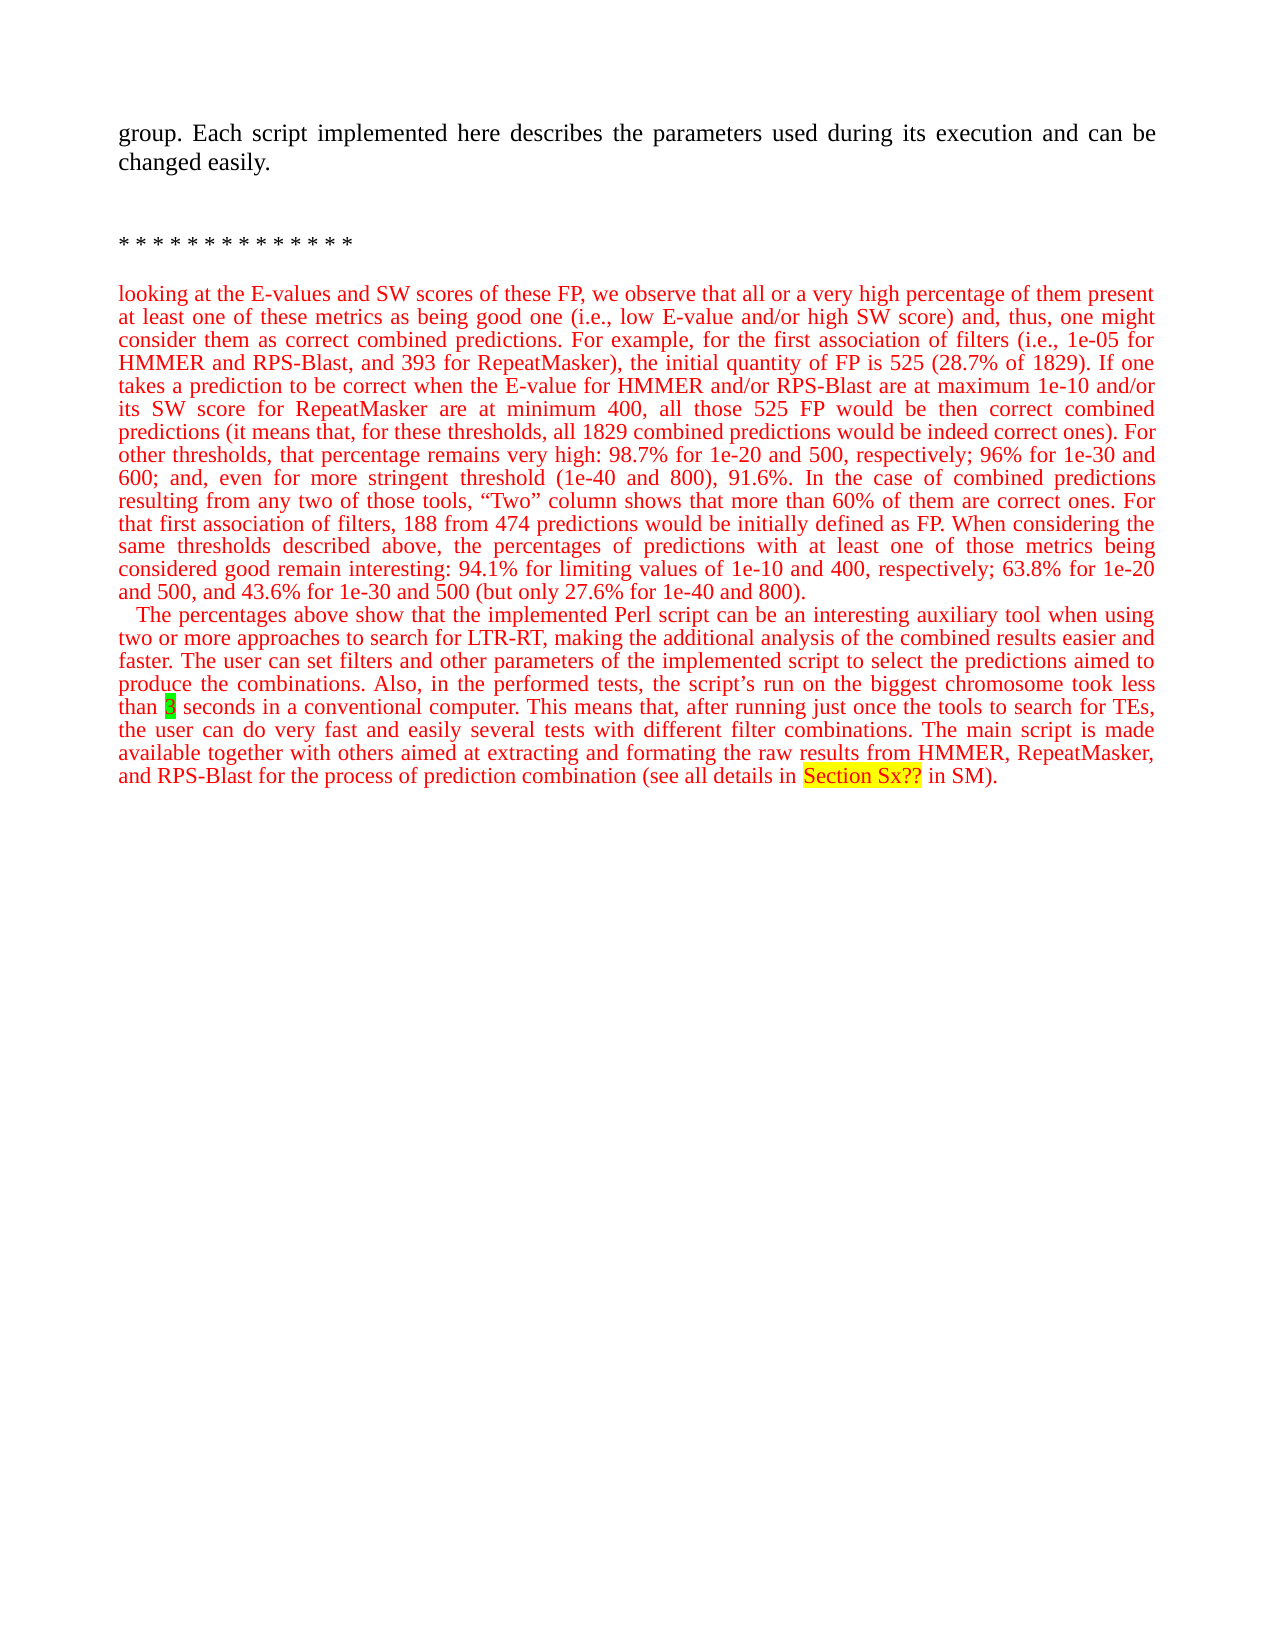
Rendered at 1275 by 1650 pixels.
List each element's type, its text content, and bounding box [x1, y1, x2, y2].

text The percentages above show that the implemented Perl script can be an interesting auxiliary tool when using two or more approaches to search for LTR-RT, making the additional analysis of the combined results easier and faster. The user can set filters and other parameters of the implemented script to select the predictions aimed to produce the combinations. Also, in the performed tests, the script’s run on the biggest chromosome took less than 3 seconds in a conventional computer. This means that, after running just once the tools to search for TEs, the user can do very fast and easily several tests with different filter combinations. The main script is made available together with others aimed at extracting and formating the raw results from HMMER, RepeatMasker, and RPS-Blast for the process of prediction combination (see all details in Section Sx?? in SM). [118, 604, 1157, 788]
text group. Each script implemented here describes the parameters used during its execution and can be changed easily. [118, 118, 1157, 176]
text * * * * * * * * * * * * * * [118, 231, 1157, 257]
text looking at the E-values and SW scores of these FP, we observe that all or a very high percentage of them present at least one of these metrics as being good one (i.e., low E-value and/or high SW score) and, thus, one might consider them as correct combined predictions. For example, for the first association of filters (i.e., 1e-05 for HMMER and RPS-Blast, and 393 for RepeatMasker), the initial quantity of FP is 525 (28.7% of 1829). If one takes a prediction to be correct when the E-value for HMMER and/or RPS-Blast are at maximum 1e-10 and/or its SW score for RepeatMasker are at minimum 400, all those 525 FP would be then correct combined predictions (it means that, for these thresholds, all 1829 combined predictions would be indeed correct ones). For other thresholds, that percentage remains very high: 98.7% for 1e-20 and 500, respectively; 96% for 1e-30 and 600; and, even for more stringent threshold (1e-40 and 800), 91.6%. In the case of combined predictions resulting from any two of those tools, “Two” column shows that more than 60% of them are correct ones. For that first association of filters, 188 from 474 predictions would be initially defined as FP. When considering the same thresholds described above, the percentages of predictions with at least one of those metrics being considered good remain interesting: 94.1% for limiting values of 1e-10 and 400, respectively; 63.8% for 1e-20 and 500, and 43.6% for 1e-30 and 500 (but only 27.6% for 1e-40 and 800). [118, 283, 1157, 604]
